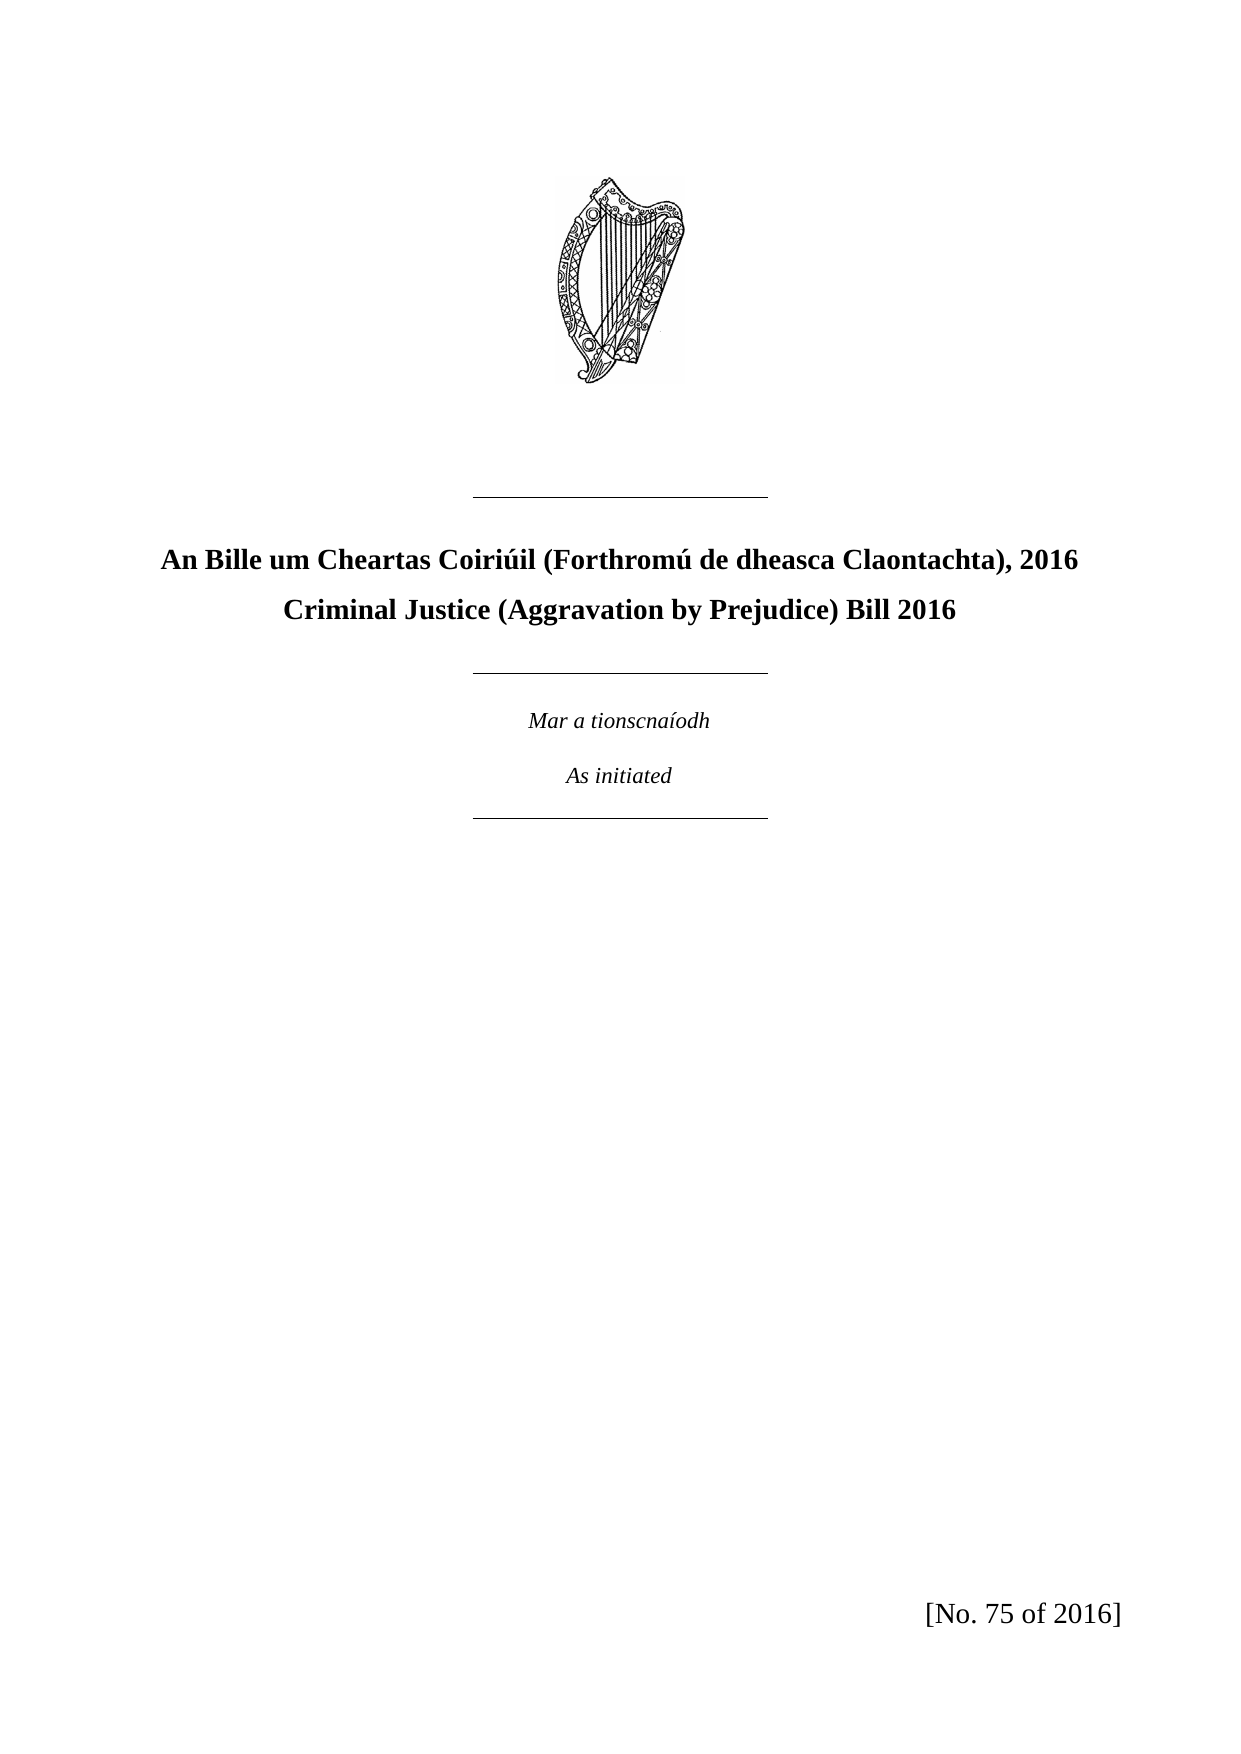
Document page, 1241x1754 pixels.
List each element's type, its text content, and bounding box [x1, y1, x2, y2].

text Mar a tionscnaíodh [118, 708, 1122, 734]
picture [220, 169, 1021, 391]
title Criminal Justice (Aggravation by Prejudice) Bill 2016 [118, 594, 1122, 626]
text As initiated [118, 763, 1122, 789]
title An Bille um Cheartas Coiriúil (Forthromú de dheasca Claontachta), 2016 [118, 544, 1122, 576]
